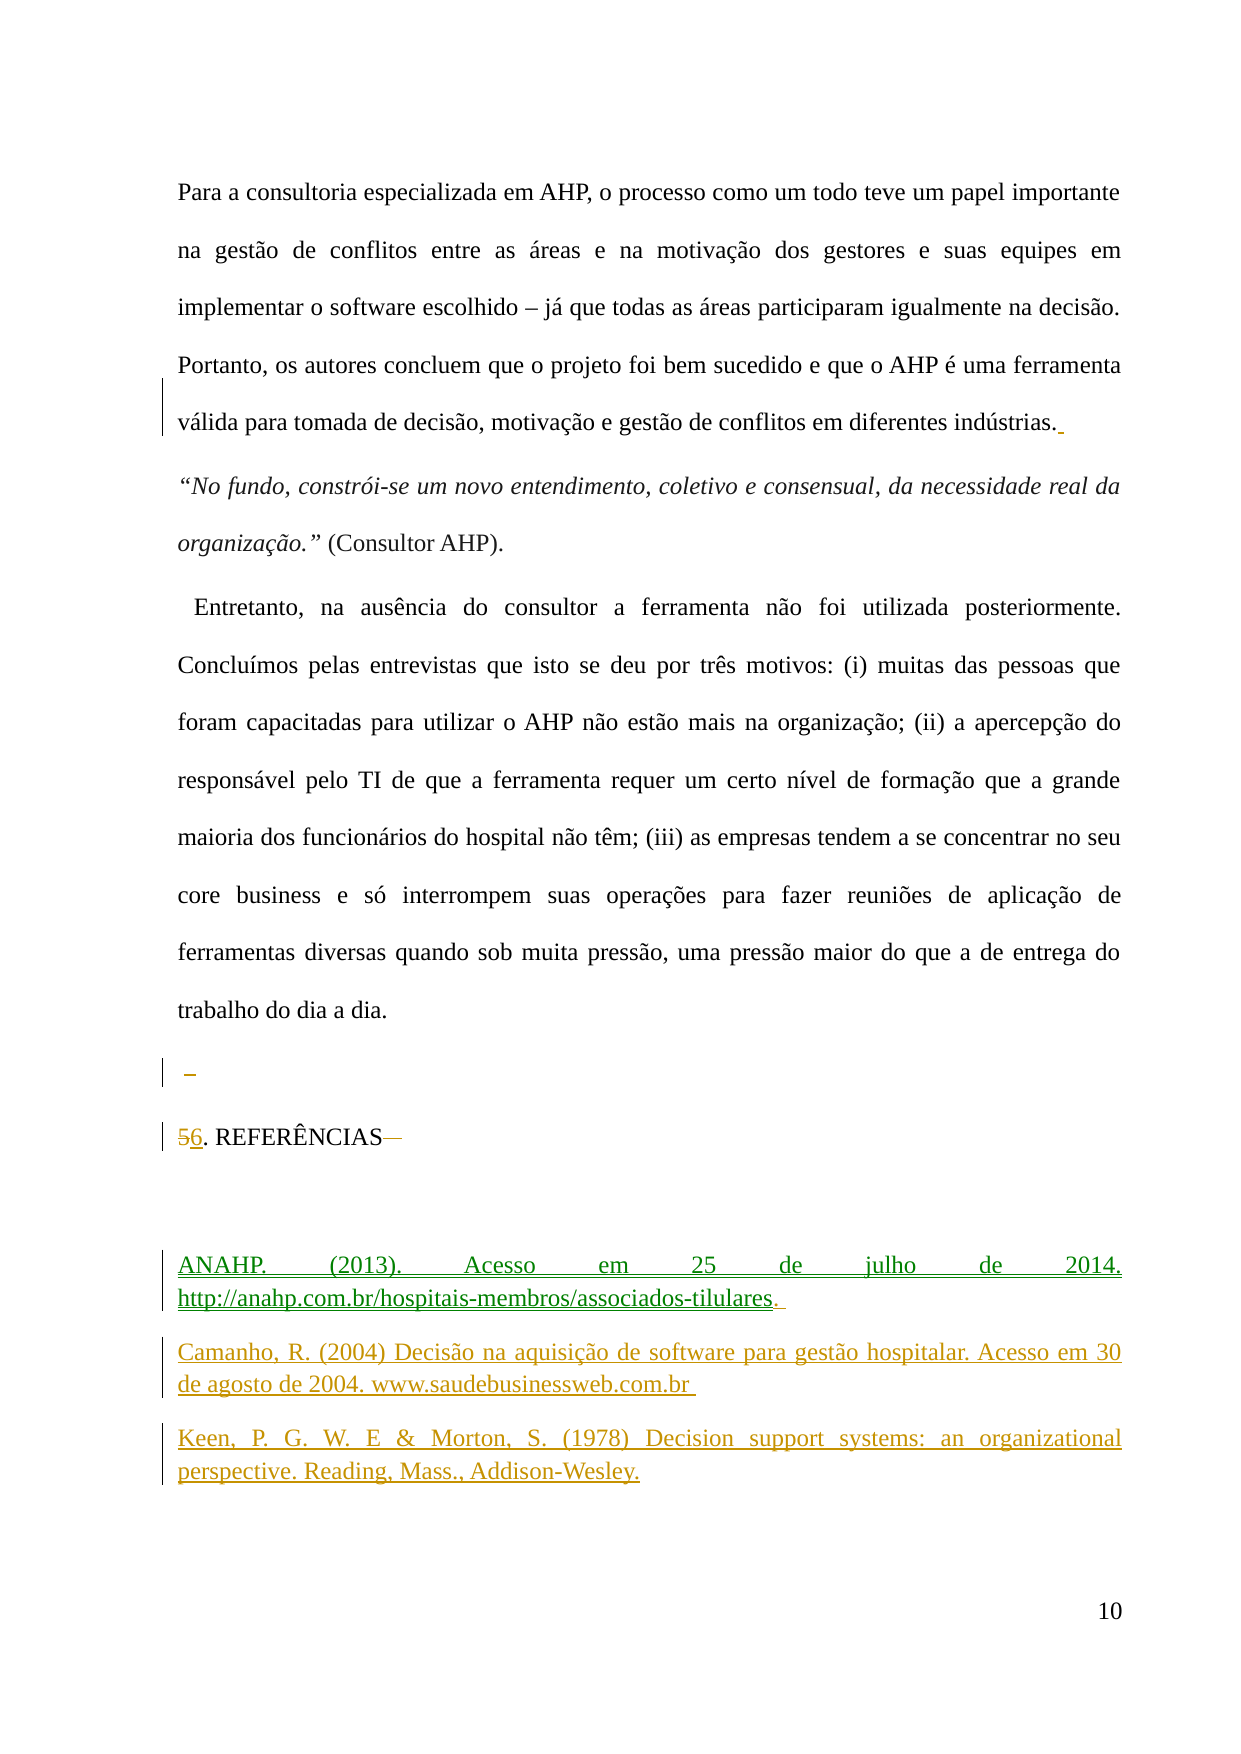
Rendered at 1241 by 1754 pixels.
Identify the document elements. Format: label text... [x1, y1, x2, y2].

text perspective. Reading, Mass., Addison-Wesley. [177, 1449, 1122, 1485]
text Keen, P. G. W. E & Morton, S. (1978) Decision support systems: an organizational [177, 1423, 1122, 1448]
text Para a consultoria especializada em AHP, o processo como um todo teve um papel importante na gestão de conflitos entre as áreas e na motivação dos gestores e suas equipes em implementar o software escolhido – já que todas as áreas participaram igualmente na decisão. Portanto, os autores concluem que o projeto foi bem sucedido e que o AHP é uma ferramenta válida para tomada de decisão, motivação e gestão de conflitos em diferentes indústrias. [177, 177, 1122, 436]
text Entretanto, na ausência do consultor a ferramenta não foi utilizada posteriormente. Concluímos pelas entrevistas que isto se deu por três motivos: (i) muitas das pessoas que foram capacitadas para utilizar o AHP não estão mais na organização; (ii) a apercepção do responsável pelo TI de que a ferramenta requer um certo nível de formação que a grande maioria dos funcionários do hospital não têm; (iii) as empresas tendem a se concentrar no seu core business e só interrompem suas operações para fazer reuniões de aplicação de ferramentas diversas quando sob muita pressão, uma pressão maior do que a de entrega do trabalho do dia a dia. [177, 592, 1122, 1023]
text http://anahp.com.br/hospitais-membros/associados-tilulares. [177, 1278, 1122, 1311]
text Camanho, R. (2004) Decisão na aquisição de software para gestão hospitalar. Acesso em 30 [177, 1337, 1122, 1362]
text “No fundo, constrói-se um novo entendimento, coletivo e consensual, da necessidade real da organização.” (Consultor AHP). [177, 471, 1122, 557]
text ANAHP. (2013). Acesso em 25 de julho de 2014. [177, 1250, 1122, 1274]
text de agosto de 2004. www.saudebusinessweb.com.br [177, 1363, 1122, 1398]
text 6. REFERÊNCIAS [177, 1122, 1122, 1151]
